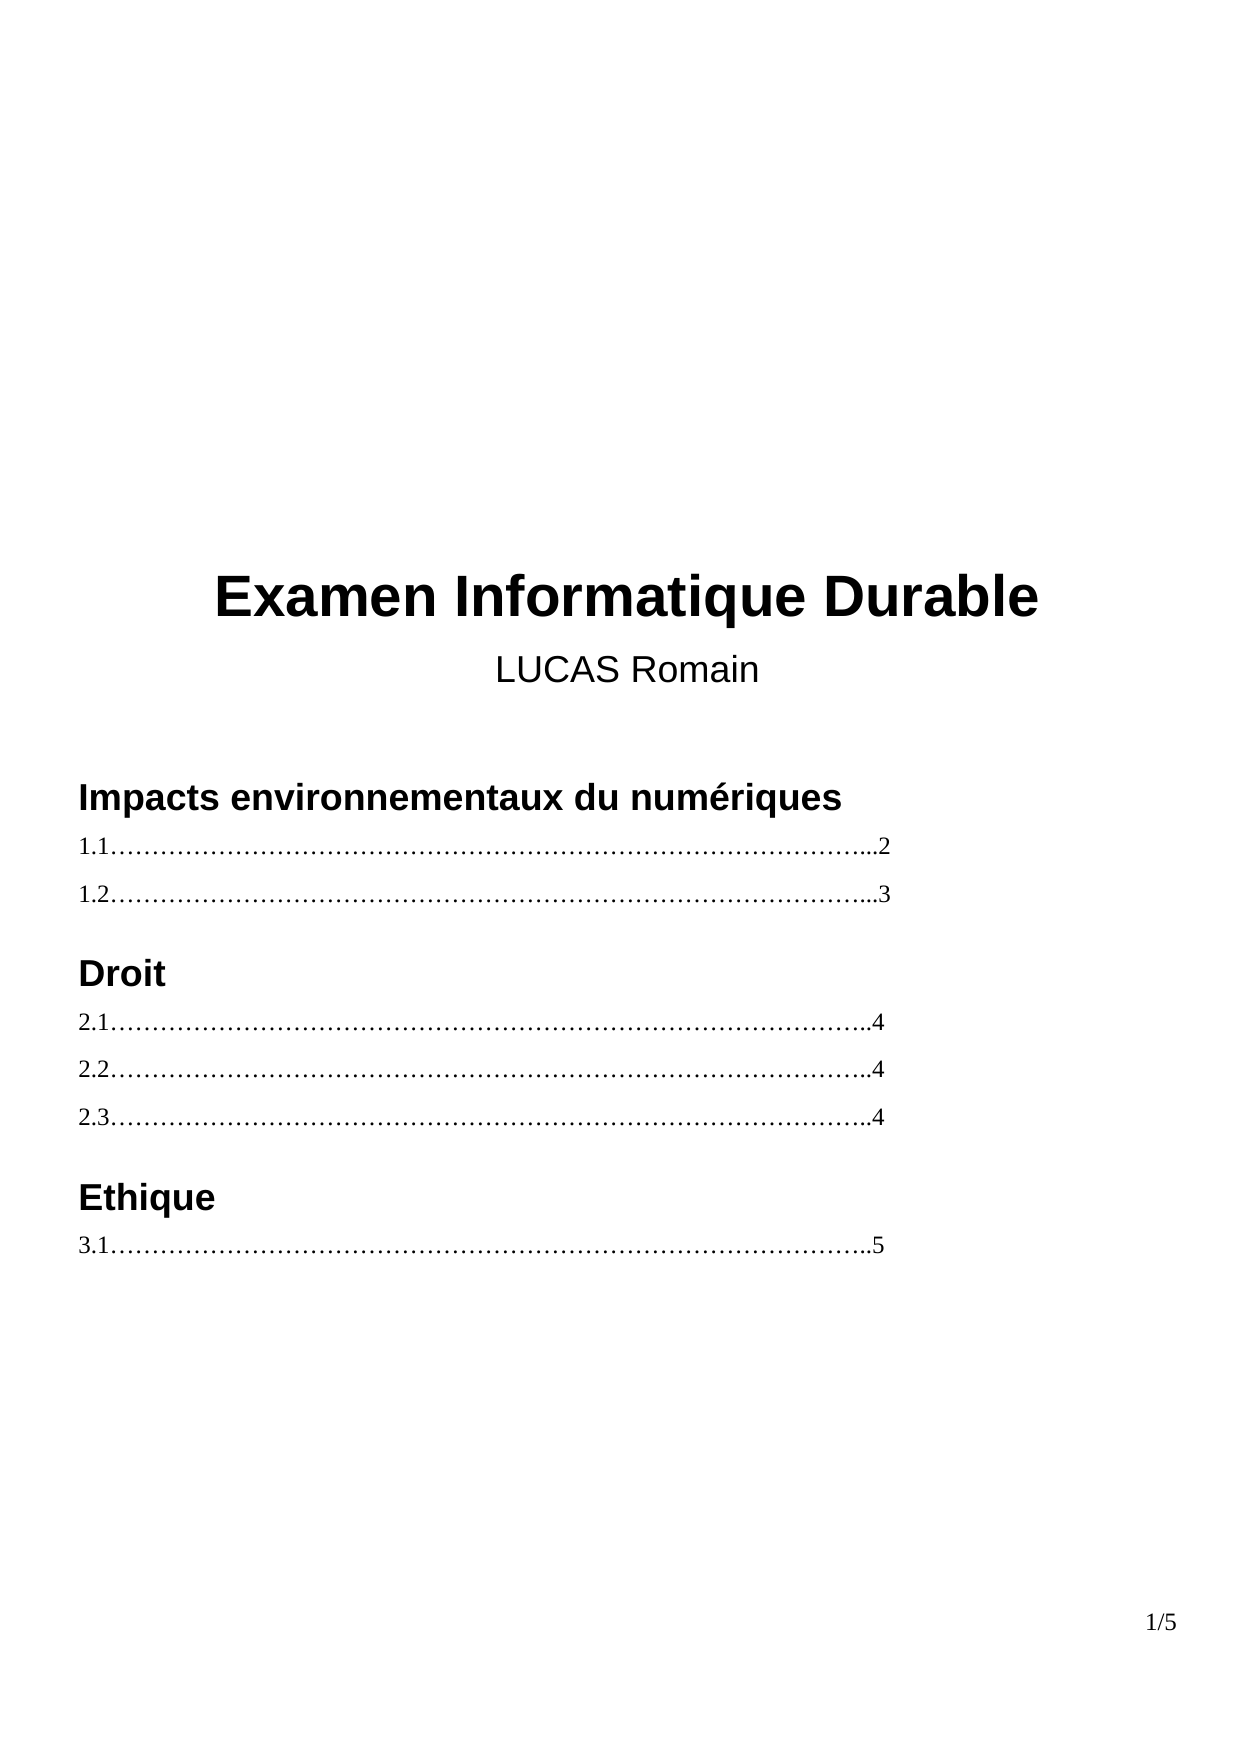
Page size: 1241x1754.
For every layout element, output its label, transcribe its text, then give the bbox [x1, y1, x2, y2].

text 2.2………………………………………………………………………………..4 [78, 1054, 1177, 1083]
subtitle Droit [78, 951, 1177, 994]
text 1.1………………………………………………………………………………...2 [78, 831, 1177, 860]
subtitle LUCAS Romain [78, 647, 1177, 690]
text 1.2………………………………………………………………………………...3 [78, 879, 1177, 907]
text 2.3………………………………………………………………………………..4 [78, 1102, 1177, 1131]
subtitle Impacts environnementaux du numériques [78, 776, 1177, 819]
title Examen Informatique Durable [78, 561, 1177, 628]
subtitle Ethique [78, 1175, 1177, 1218]
text 3.1………………………………………………………………………………..5 [78, 1230, 1177, 1259]
text 2.1………………………………………………………………………………..4 [78, 1007, 1177, 1036]
